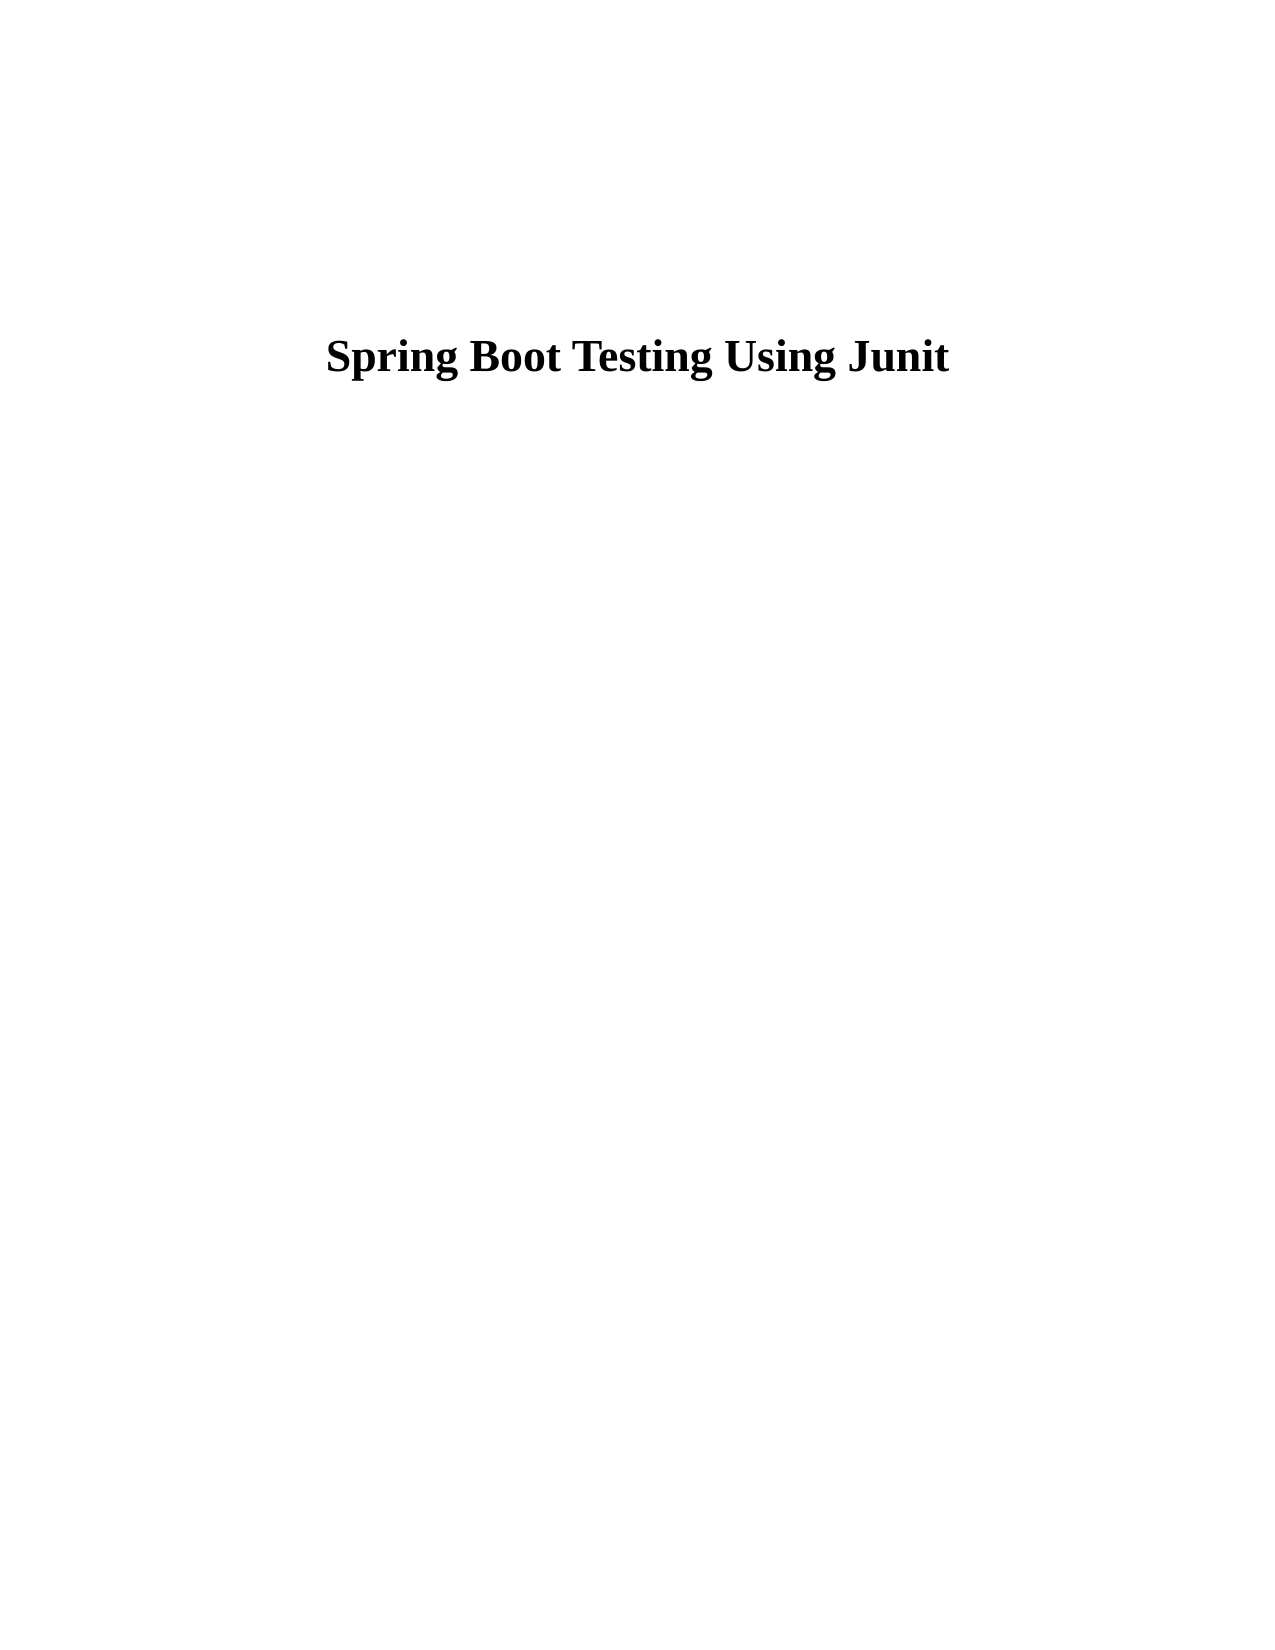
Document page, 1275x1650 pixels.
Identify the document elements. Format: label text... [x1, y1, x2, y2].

text Spring Boot Testing Using Junit [118, 329, 1157, 382]
